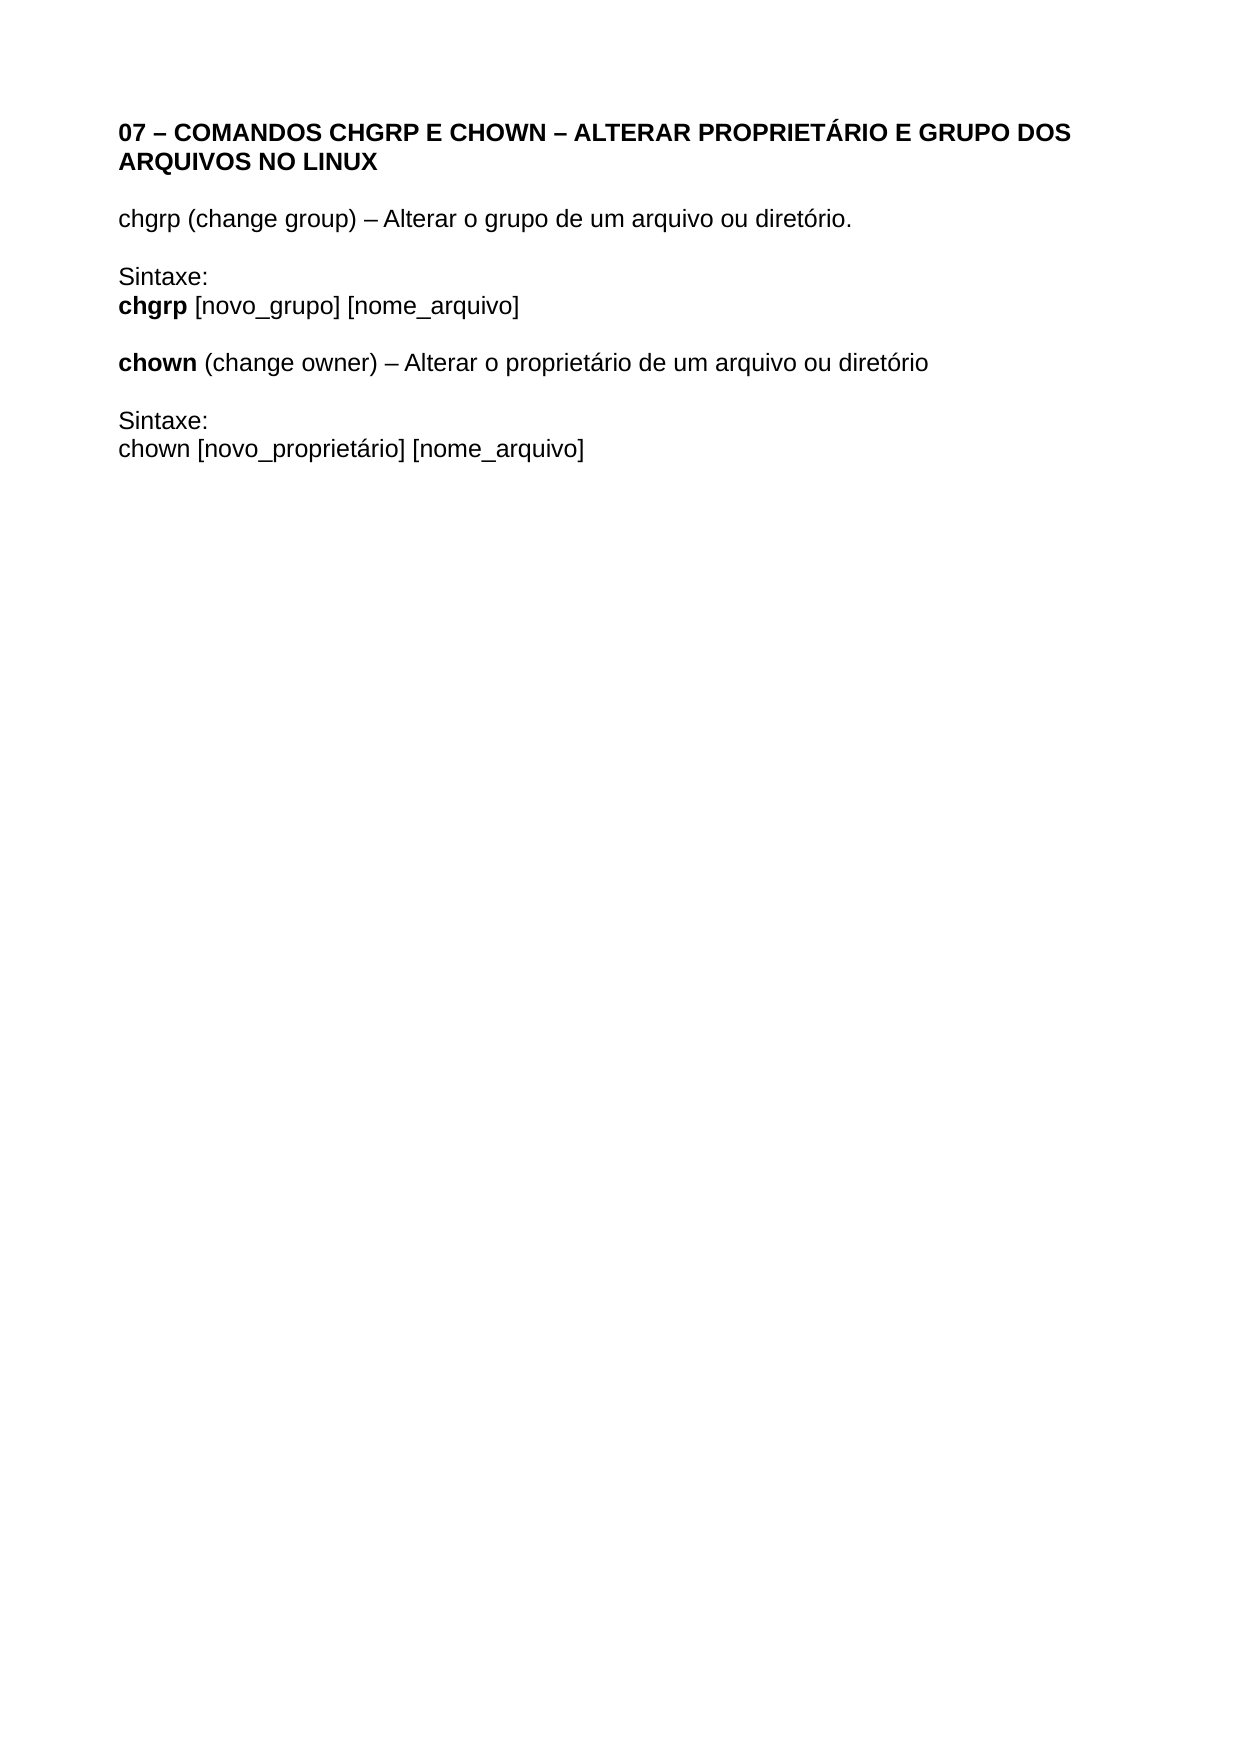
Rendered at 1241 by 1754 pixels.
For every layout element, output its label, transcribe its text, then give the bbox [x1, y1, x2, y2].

text chown (change owner) – Alterar o proprietário de um arquivo ou diretório [118, 348, 1122, 377]
text Sintaxe: [118, 262, 1122, 291]
text chgrp [novo_grupo] [nome_arquivo] [118, 291, 1122, 319]
text chgrp (change group) – Alterar o grupo de um arquivo ou diretório. [118, 204, 1122, 233]
text chown [novo_proprietário] [nome_arquivo] [118, 434, 1122, 463]
text 07 – COMANDOS CHGRP E CHOWN – ALTERAR PROPRIETÁRIO E GRUPO DOS ARQUIVOS NO LINUX [118, 118, 1122, 176]
text Sintaxe: [118, 406, 1122, 434]
